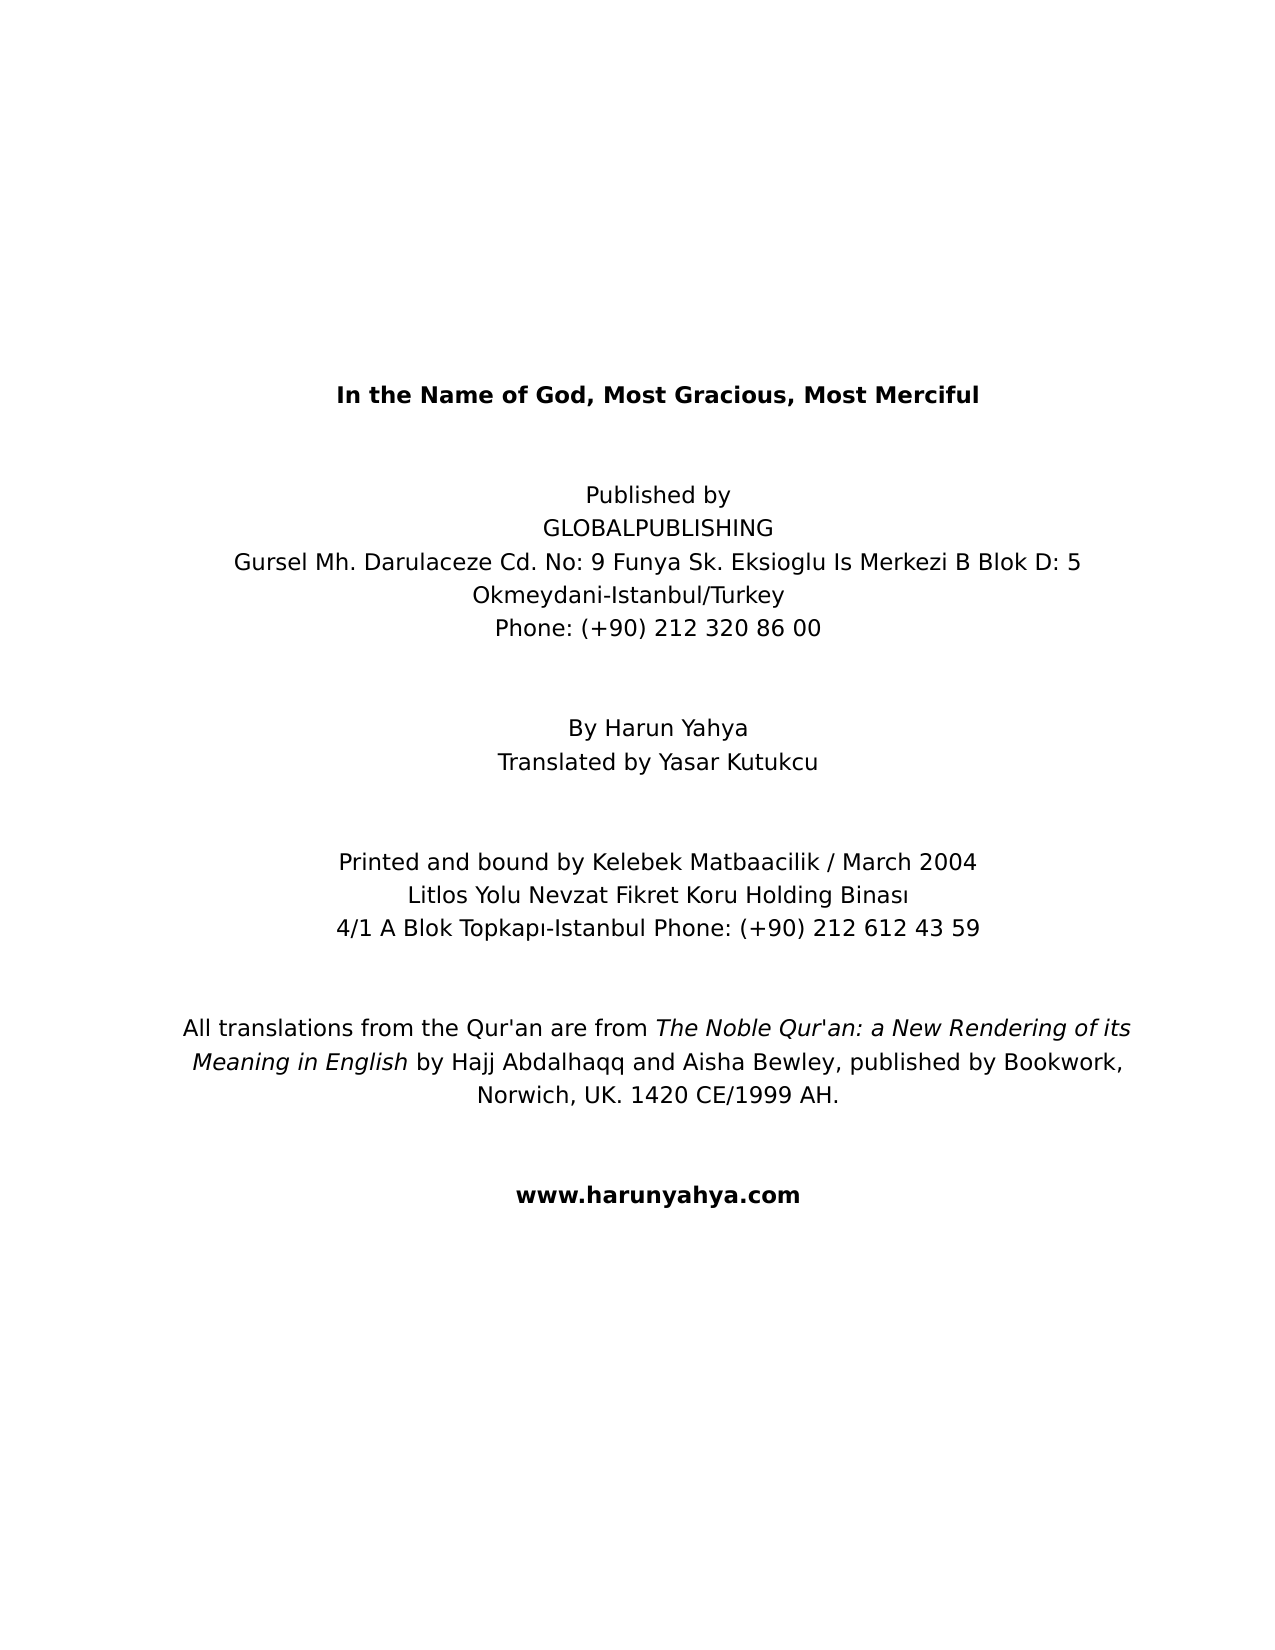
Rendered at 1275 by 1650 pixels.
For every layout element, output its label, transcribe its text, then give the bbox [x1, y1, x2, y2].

text 4/1 A Blok Topkapı-Istanbul Phone: (+90) 212 612 43 59 [112, 910, 1145, 943]
subtitle In the Name of God, Most Gracious, Most Merciful [112, 377, 1145, 410]
text GLOBALPUBLISHING [112, 510, 1145, 543]
text Published by [112, 477, 1145, 510]
text By Harun Yahya [112, 710, 1145, 743]
text All translations from the Qur'an are from The Noble Qur'an: a New Rendering of its Meaning in English by Hajj Abdalhaqq and Aisha Bewley, published by Bookwork, Norwich, UK. 1420 CE/1999 AH. [172, 1010, 1145, 1110]
text Translated by Yasar Kutukcu [112, 743, 1145, 777]
text Litlos Yolu Nevzat Fikret Koru Holding Binası [112, 877, 1145, 910]
text Gursel Mh. Darulaceze Cd. No: 9 Funya Sk. Eksioglu Is Merkezi B Blok D: 5 Okmeydani-Istanbul/Turkey [112, 543, 1145, 610]
text www.harunyahya.com [112, 1177, 1145, 1210]
text Printed and bound by Kelebek Matbaacilik / March 2004 [112, 843, 1145, 877]
text Phone: (+90) 212 320 86 00 [112, 610, 1145, 643]
